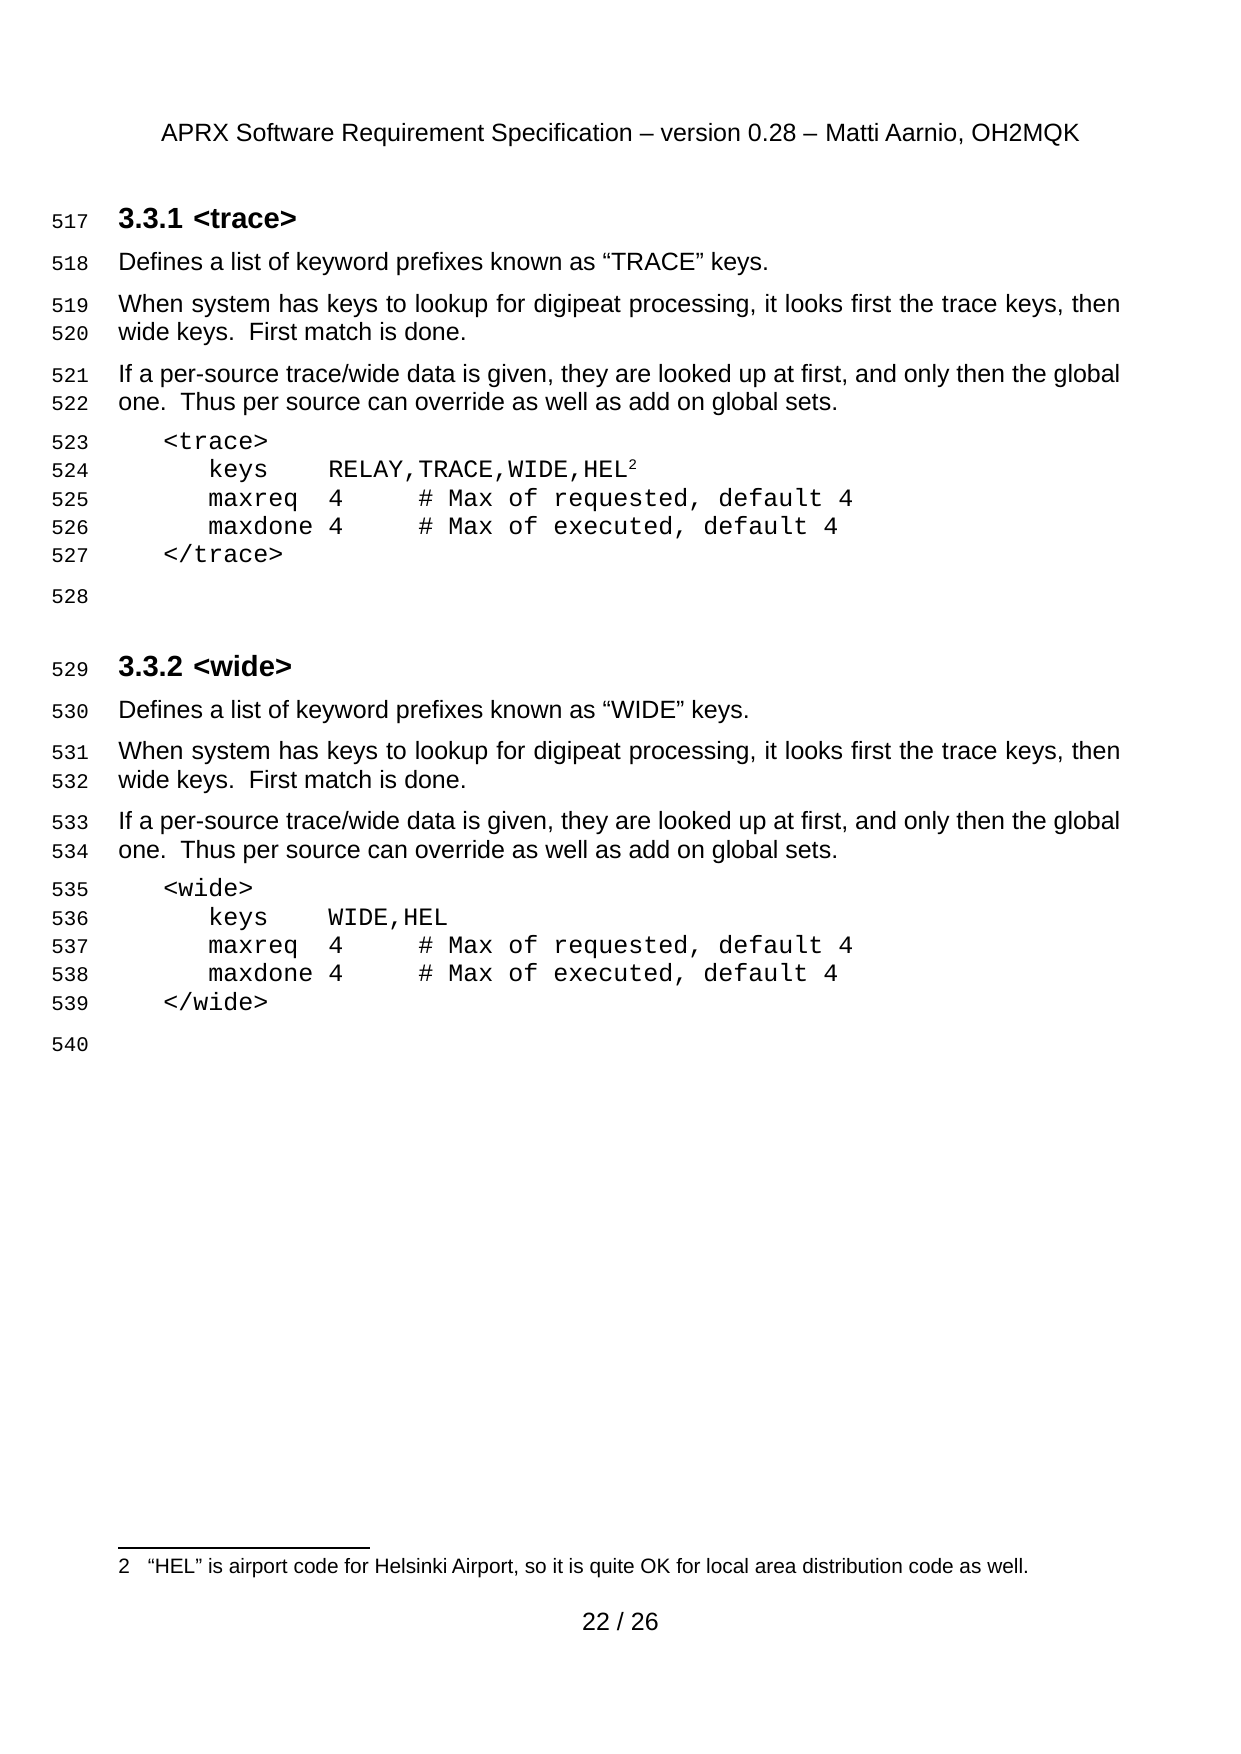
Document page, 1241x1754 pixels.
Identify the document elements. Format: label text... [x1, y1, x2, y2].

text <trace> keys RELAY,TRACE,WIDE,HEL maxreq 4 # Max of requested, default 4 maxdone 4 # Max of executed, default 4 </trace> [118, 429, 1122, 570]
subtitle <trace> [118, 201, 1122, 235]
text “HEL” is airport code for Helsinki Airport, so it is quite OK for local area distribution code as well. [118, 1554, 1122, 1578]
text When system has keys to lookup for digipeat processing, it looks first the trace keys, then wide keys. First match is done. [118, 289, 1122, 346]
text If a per-source trace/wide data is given, they are looked up at first, and only then the global one. Thus per source can override as well as add on global sets. [118, 359, 1122, 416]
text Defines a list of keyword prefixes known as “WIDE” keys. [118, 695, 1122, 723]
text If a per-source trace/wide data is given, they are looked up at first, and only then the global one. Thus per source can override as well as add on global sets. [118, 806, 1122, 863]
subtitle <wide> [118, 649, 1122, 682]
text When system has keys to lookup for digipeat processing, it looks first the trace keys, then wide keys. First match is done. [118, 736, 1122, 793]
text <wide> keys WIDE,HEL maxreq 4 # Max of requested, default 4 maxdone 4 # Max of executed, default 4 </wide> [118, 876, 1122, 1018]
text Defines a list of keyword prefixes known as “TRACE” keys. [118, 247, 1122, 276]
